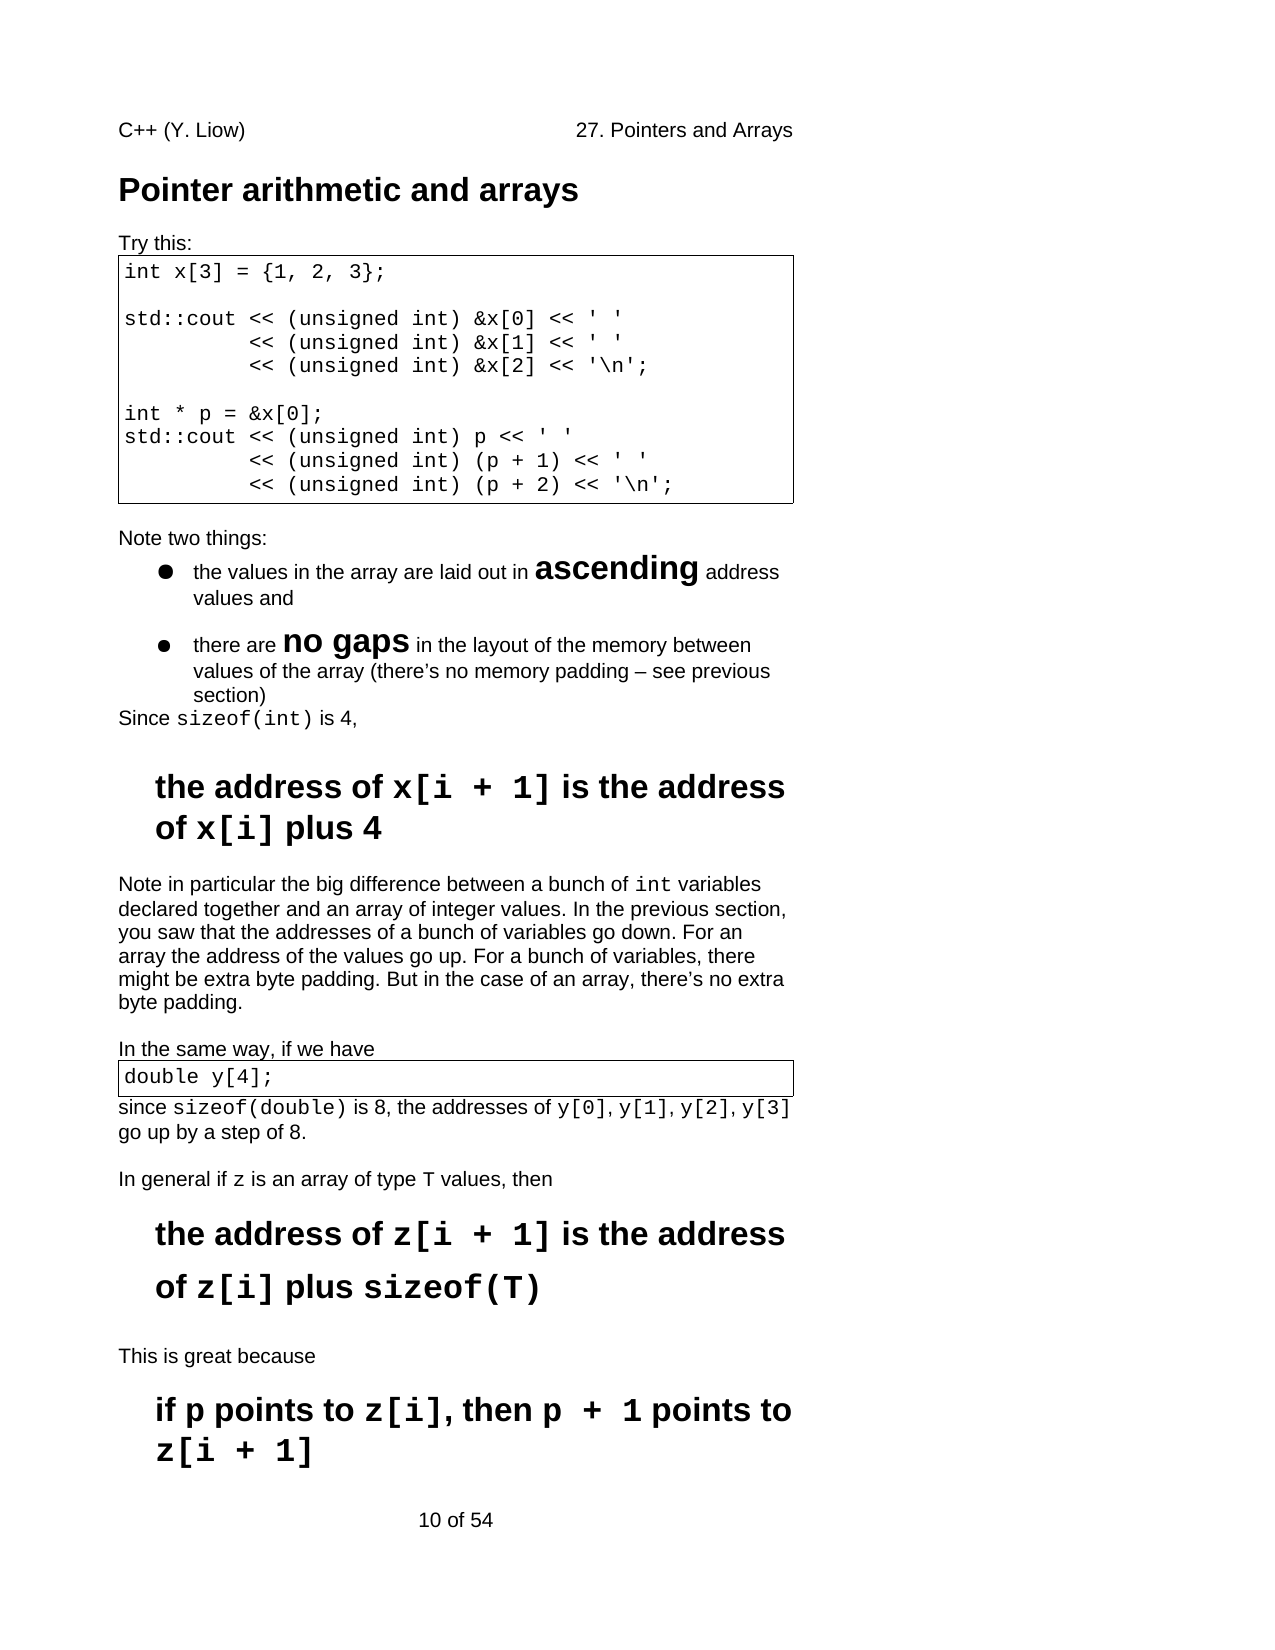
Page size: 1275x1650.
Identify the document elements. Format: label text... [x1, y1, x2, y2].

text of z[i] plus sizeof(T) [118, 1268, 793, 1309]
text Since sizeof(int) is 4, [118, 706, 793, 731]
table_header int x[3] = {1, 2, 3}; std::cout << (unsigned int) &x[0] << ' ' << (unsigned int) &x[1] << ' ' << (unsigned int) &x[2] << '\n'; int * p = &x[0]; std::cout << (unsigned int) p << ' ' << (unsigned int) (p + 1) << ' ' << (unsigned int) (p + 2) << '\n'; [119, 256, 793, 503]
text the address of z[i + 1] is the address [118, 1216, 793, 1256]
text z[i + 1] [118, 1431, 793, 1471]
text of x[i] plus 4 [118, 809, 793, 849]
list the values in the array are laid out in ascending address values and [156, 549, 793, 610]
text In the same way, if we have [118, 1037, 793, 1060]
text if p points to z[i], then p + 1 points to [118, 1391, 793, 1431]
list there are no gaps in the layout of the memory between values of the array (there’s no memory padding – see previous section) [156, 623, 793, 706]
text since sizeof(double) is 8, the addresses of y[0], y[1], y[2], y[3] go up by a step of 8. [118, 1097, 793, 1144]
text Note in particular the big difference between a bunch of int variables declared together and an array of integer values. In the previous section, you saw that the addresses of a bunch of variables go down. For an array the address of the values go up. For a bunch of variables, there might be extra byte padding. But in the case of an array, there’s no extra byte padding. [118, 873, 793, 1014]
text Try this: [118, 232, 793, 255]
table_header double y[4]; [119, 1061, 793, 1096]
text the address of x[i + 1] is the address [118, 769, 793, 809]
text This is great because [118, 1344, 793, 1368]
text In general if z is an array of type T values, then [118, 1167, 793, 1192]
text Note two things: [118, 526, 793, 549]
text Pointer arithmetic and arrays [118, 171, 793, 208]
